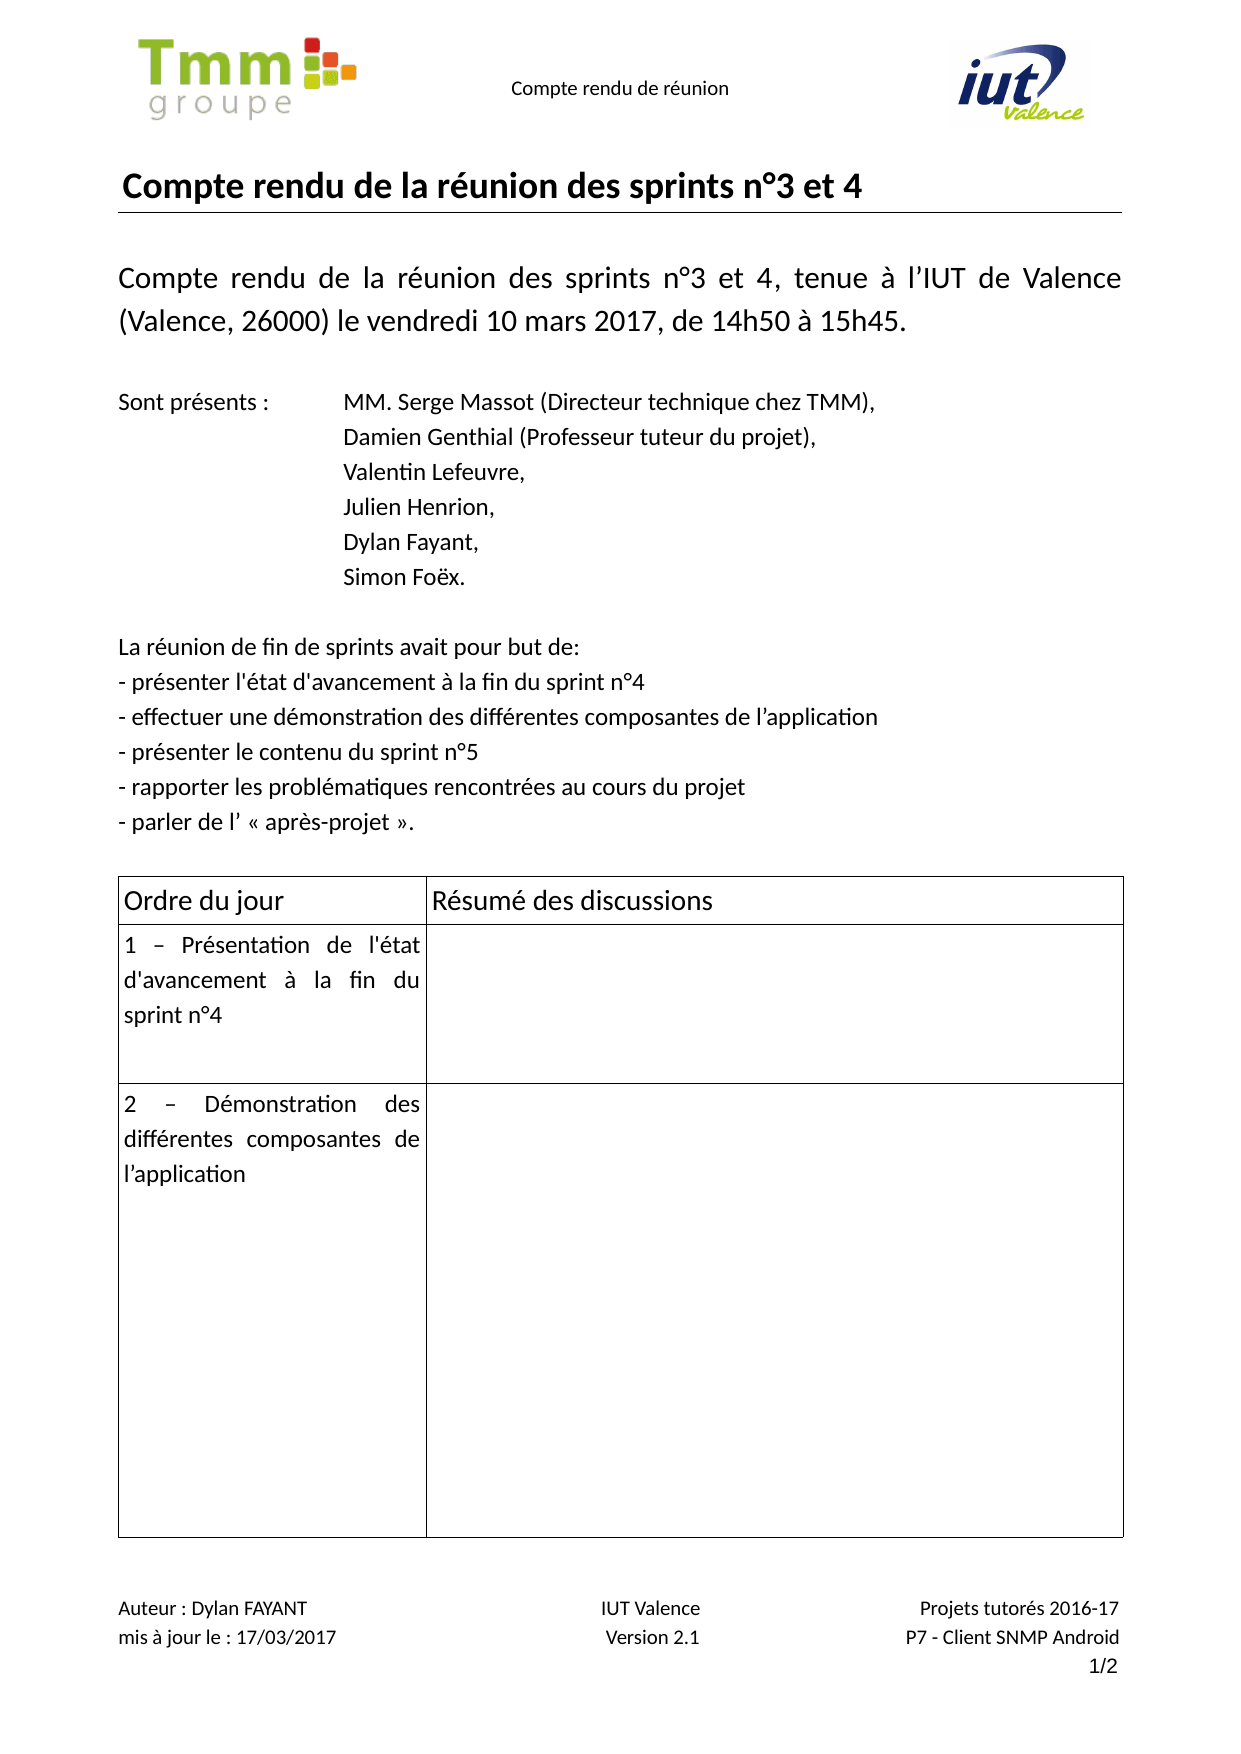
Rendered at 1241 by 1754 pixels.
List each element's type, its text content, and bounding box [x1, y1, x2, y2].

text - effectuer une démonstration des différentes composantes de l’application [118, 701, 1122, 732]
text Compte rendu de la réunion des sprints n°3 et 4, tenue à l’IUT de Valence (Valence, 26000) le vendredi 10 mars 2017, de 14h50 à 15h45. [118, 258, 1122, 340]
text - rapporter les problématiques rencontrées au cours du projet [118, 771, 1122, 802]
text Compte rendu de la réunion des sprints n°3 et 4 [118, 158, 1122, 212]
text Dylan Fayant, [118, 526, 1122, 557]
picture [948, 40, 1092, 127]
table_cell [427, 925, 1123, 1082]
text Valentin Lefeuvre, [118, 456, 1122, 487]
text - présenter l'état d'avancement à la fin du sprint n°4 [118, 666, 1122, 697]
table_cell 2 – Démonstration des différentes composantes de l’application [119, 1084, 426, 1537]
text Julien Henrion, [118, 491, 1122, 522]
text Simon Foëx. [118, 561, 1122, 592]
text Sont présents : MM. Serge Massot (Directeur technique chez TMM), [118, 386, 1122, 417]
table_cell 1 – Présentation de l'état d'avancement à la fin du sprint n°4 [119, 925, 426, 1082]
table_header Résumé des discussions [427, 877, 1123, 923]
text La réunion de fin de sprints avait pour but de: [118, 631, 1122, 662]
table_cell [427, 1084, 1123, 1537]
text Damien Genthial (Professeur tuteur du projet), [118, 421, 1122, 452]
table_header Ordre du jour [119, 877, 426, 923]
text - présenter le contenu du sprint n°5 [118, 736, 1122, 767]
picture [136, 36, 362, 127]
text - parler de l’ « après-projet ». [118, 806, 1122, 837]
